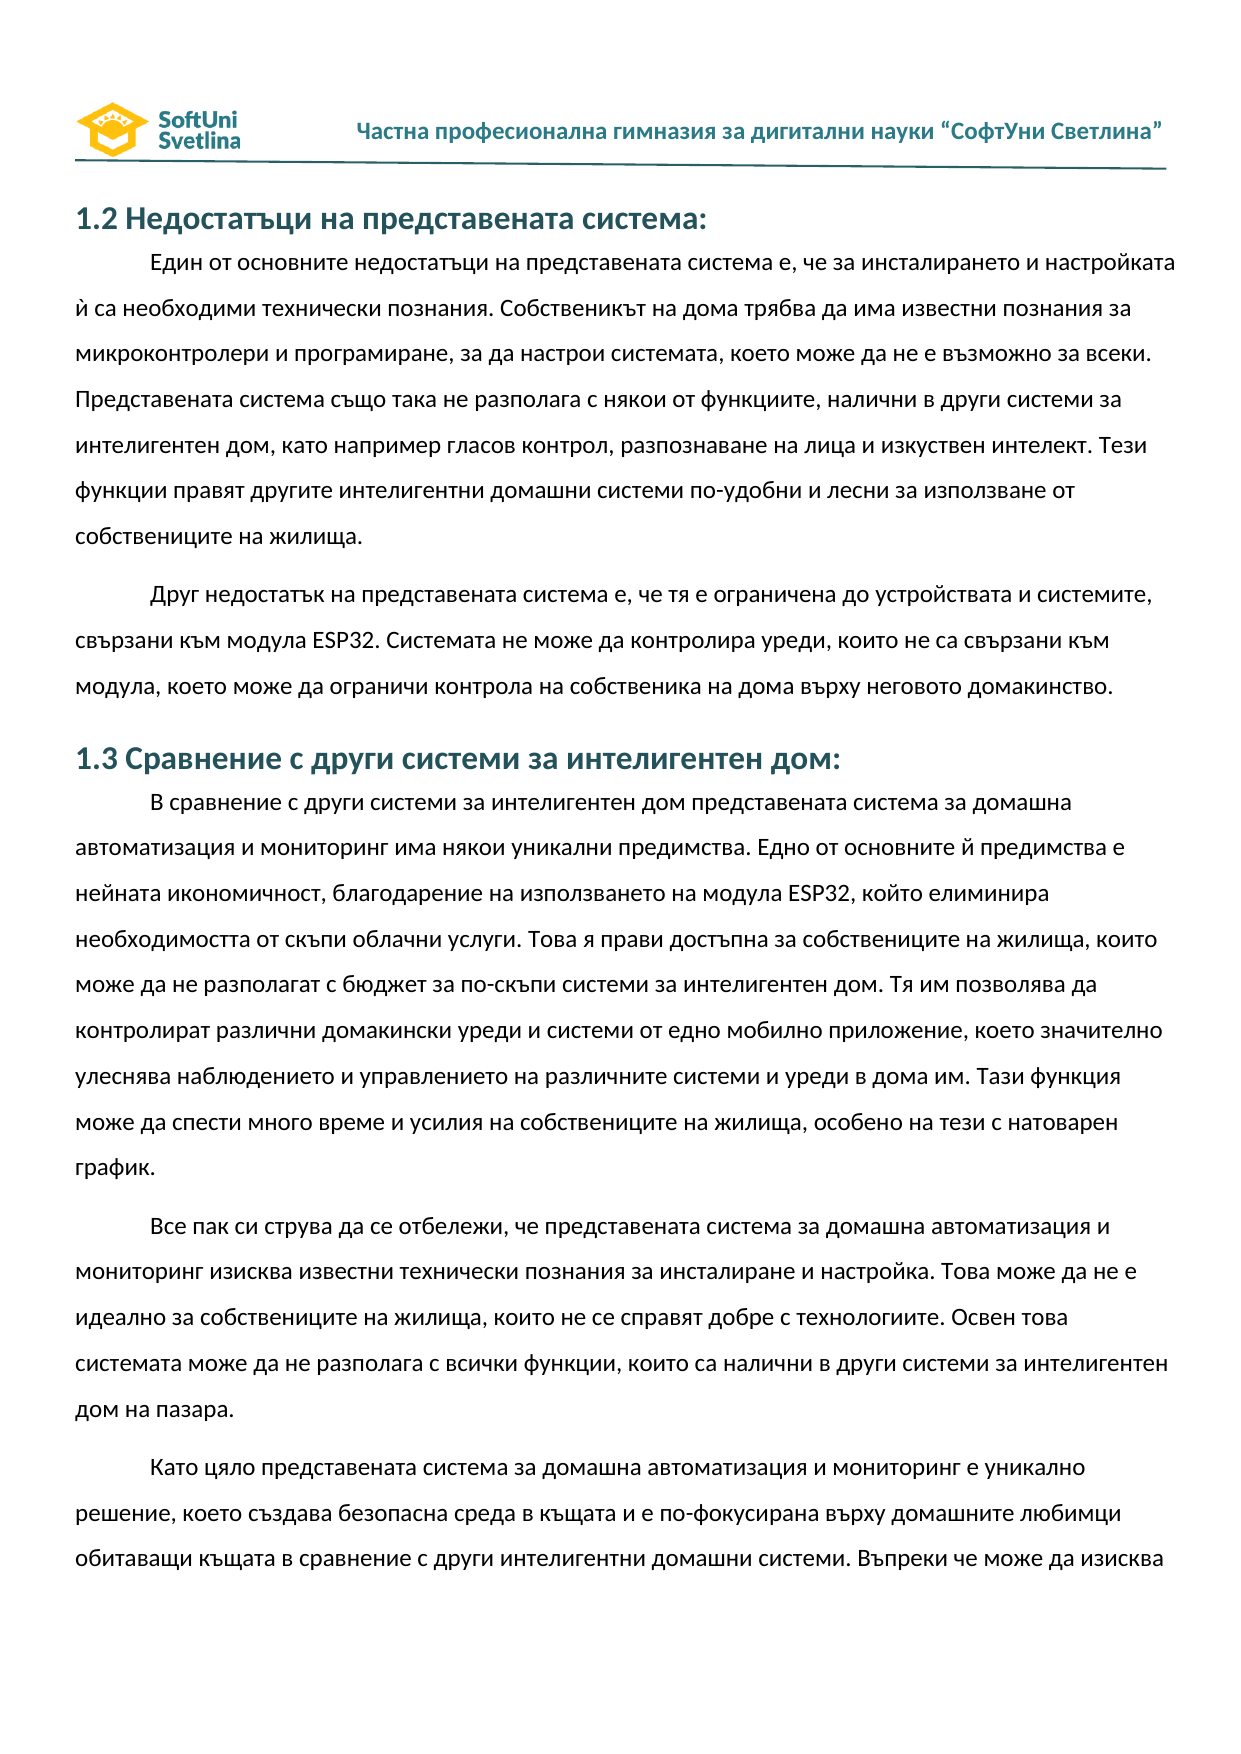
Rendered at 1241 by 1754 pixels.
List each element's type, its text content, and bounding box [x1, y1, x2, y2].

text Един от основните недостатъци на представената система е, че за инсталирането и настройката ѝ са необходими технически познания. Собственикът на дома трябва да има известни познания за микроконтролери и програмиране, за да настрои системата, което може да не е възможно за всеки. Представената система също така не разполага с някои от функциите, налични в други системи за интелигентен дом, като например гласов контрол, разпознаване на лица и изкуствен интелект. Тези функции правят другите интелигентни домашни системи по-удобни и лесни за използване от собствениците на жилища. [75, 246, 1181, 551]
picture [75, 102, 240, 157]
text Все пак си струва да се отбележи, че представената система за домашна автоматизация и мониторинг изисква известни технически познания за инсталиране и настройка. Това може да не е идеално за собствениците на жилища, които не се справят добре с технологиите. Освен това системата може да не разполага с всички функции, които са налични в други системи за интелигентен дом на пазара. [75, 1210, 1181, 1423]
text Като цяло представената система за домашна автоматизация и мониторинг е уникално решение, което създава безопасна среда в къщата и е по-фокусирана върху домашните любимци обитаващи къщата в сравнение с други интелигентни домашни системи. Въпреки че може да изисква [75, 1451, 1181, 1573]
subtitle 1.2 Недостатъци на представената система: [75, 197, 1181, 238]
text В сравнение с други системи за интелигентен дом представената система за домашна автоматизация и мониторинг има някои уникални предимства. Едно от основните й предимства е нейната икономичност, благодарение на използването на модула ESP32, който елиминира необходимостта от скъпи облачни услуги. Това я прави достъпна за собствениците на жилища, които може да не разполагат с бюджет за по-скъпи системи за интелигентен дом. Тя им позволява да контролират различни домакински уреди и системи от едно мобилно приложение, което значително улеснява наблюдението и управлението на различните системи и уреди в дома им. Тази функция може да спести много време и усилия на собствениците на жилища, особено на тези с натоварен график. [75, 786, 1181, 1182]
text Друг недостатък на представената система е, че тя е ограничена до устройствата и системите, свързани към модула ESP32. Системата не може да контролира уреди, които не са свързани към модула, което може да ограничи контрола на собственика на дома върху неговото домакинство. [75, 579, 1181, 701]
subtitle 1.3 Сравнение с други системи за интелигентен дом: [75, 737, 1181, 777]
